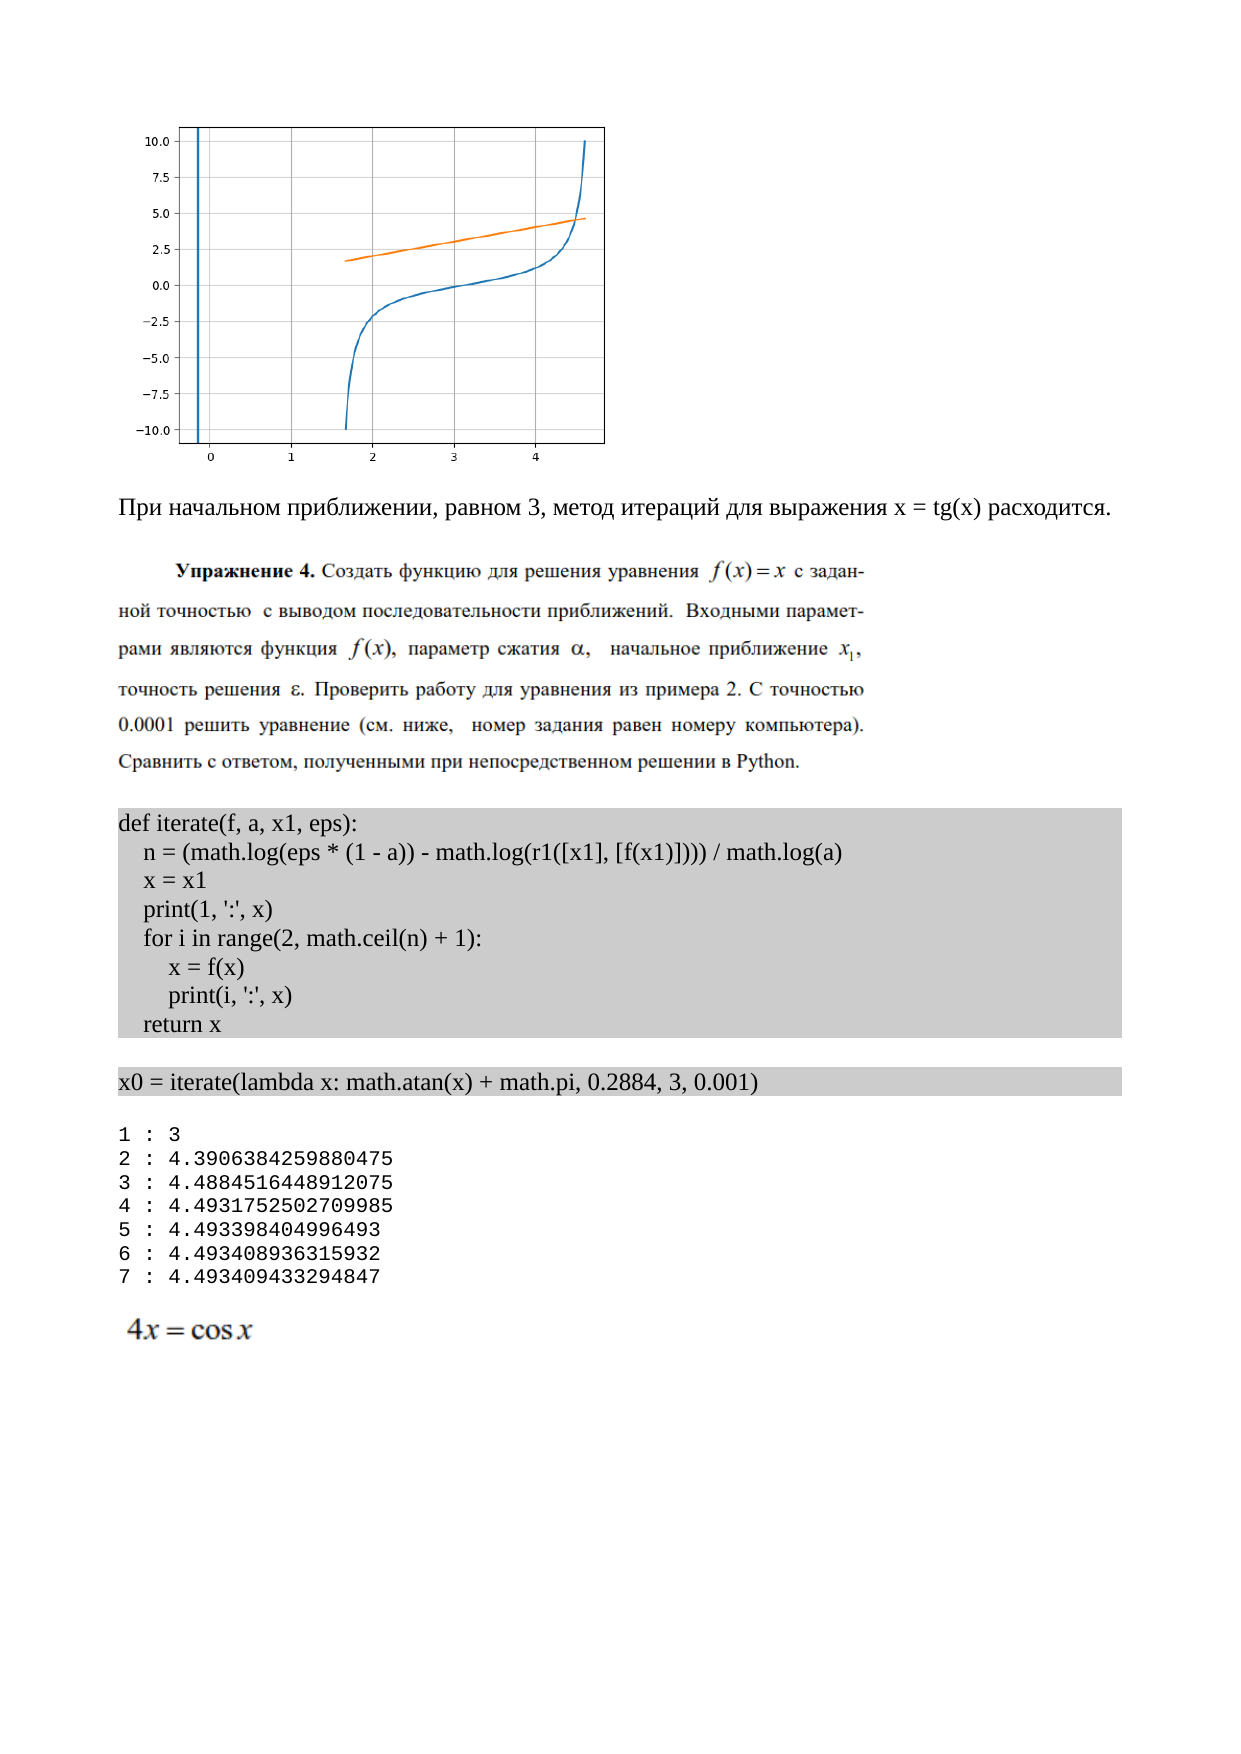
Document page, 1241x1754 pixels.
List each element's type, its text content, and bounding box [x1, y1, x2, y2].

text 7 : 4.493409433294847 [118, 1266, 1122, 1290]
text print(1, ':', x) [118, 894, 1122, 923]
picture [123, 1317, 260, 1354]
text x0 = iterate(lambda x: math.atan(x) + math.pi, 0.2884, 3, 0.001) [118, 1067, 1122, 1096]
text x = x1 [118, 866, 1122, 894]
text x = f(x) [118, 952, 1122, 981]
text 1 : 3 [118, 1124, 1122, 1148]
text 3 : 4.4884516448912075 [118, 1172, 1122, 1195]
text def iterate(f, a, x1, eps): [118, 808, 1122, 837]
text for i in range(2, math.ceil(n) + 1): [118, 923, 1122, 952]
text return x [118, 1009, 1122, 1038]
picture [110, 549, 872, 796]
text 5 : 4.493398404996493 [118, 1219, 1122, 1243]
picture [125, 118, 612, 472]
text print(i, ':', x) [118, 981, 1122, 1009]
text При начальном приближении, равном 3, метод итераций для выражения x = tg(x) расходится. [118, 492, 1122, 521]
text n = (math.log(eps * (1 - a)) - math.log(r1([x1], [f(x1)]))) / math.log(a) [118, 837, 1122, 866]
text 4 : 4.4931752502709985 [118, 1195, 1122, 1219]
text 2 : 4.3906384259880475 [118, 1148, 1122, 1172]
text 6 : 4.493408936315932 [118, 1243, 1122, 1266]
